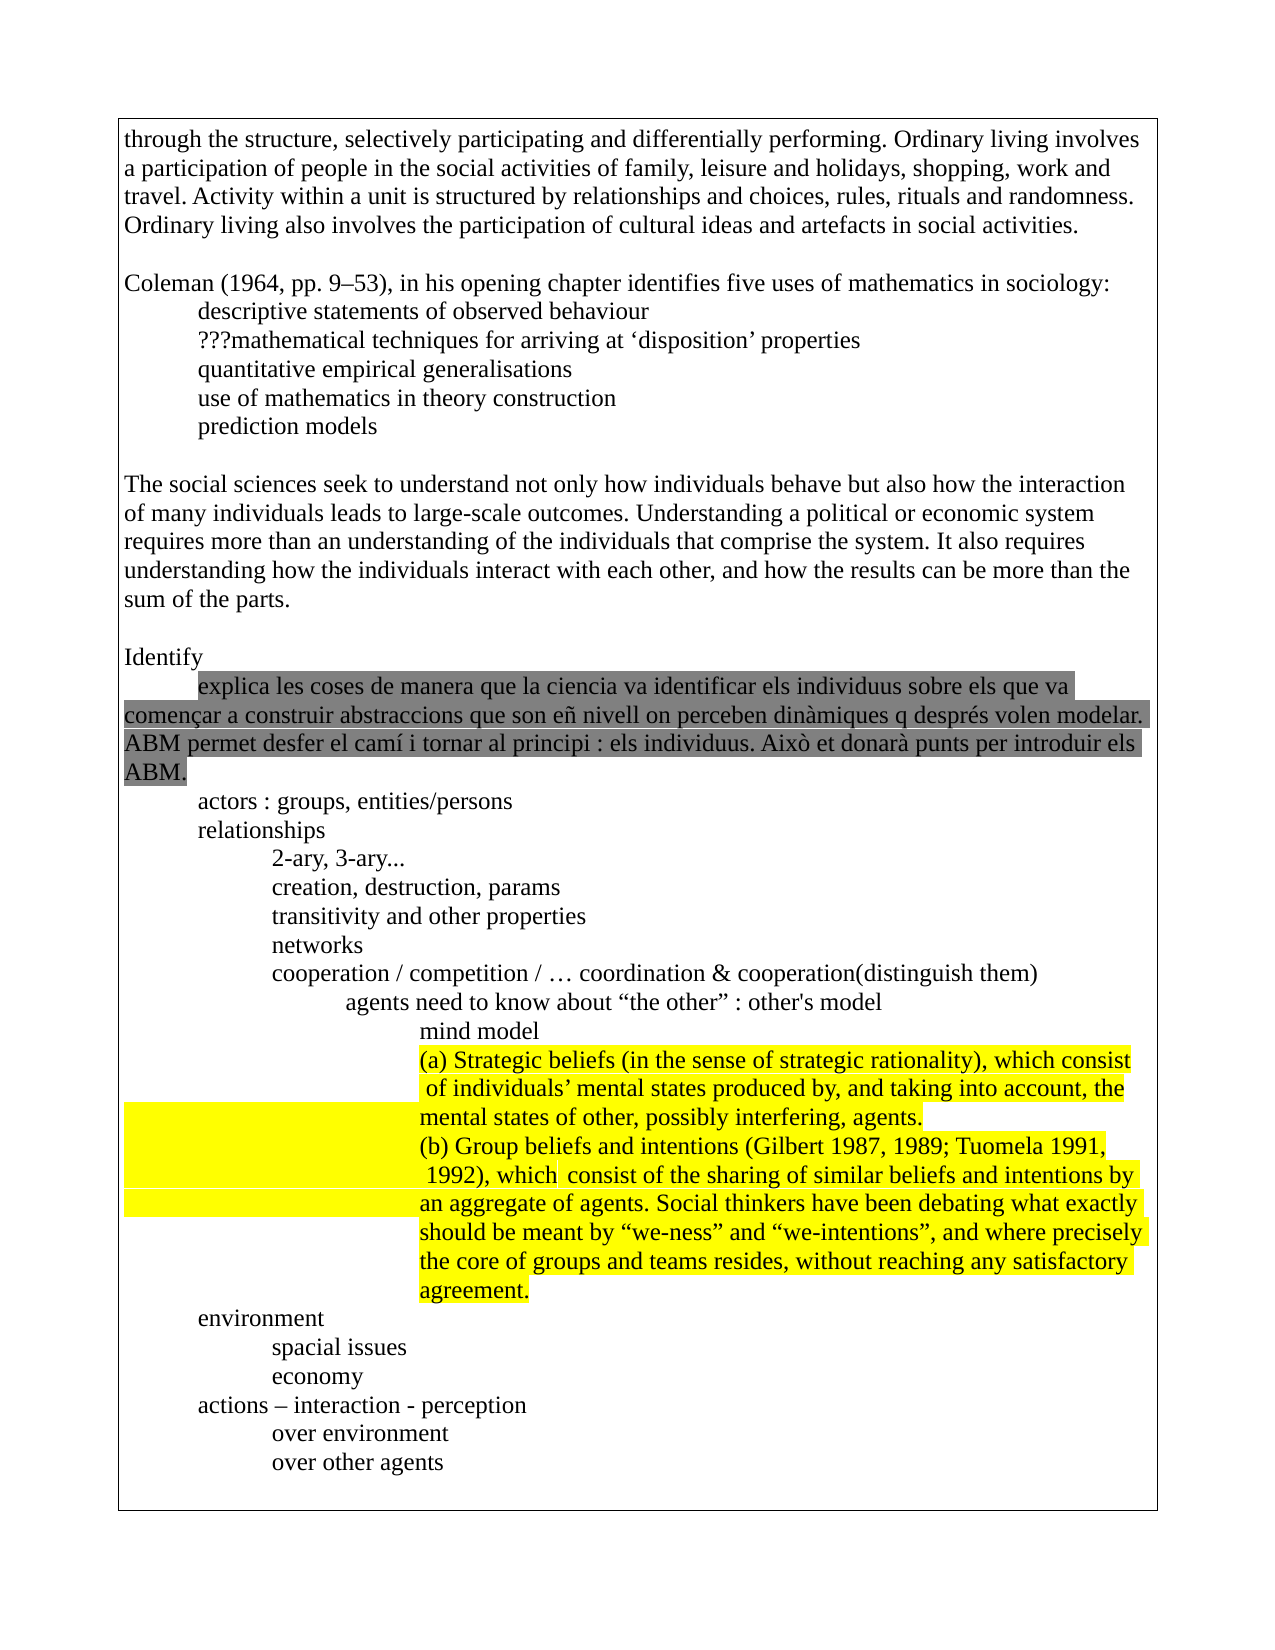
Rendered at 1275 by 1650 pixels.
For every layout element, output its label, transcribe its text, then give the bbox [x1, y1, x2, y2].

table_cell through the structure, selectively participating and differentially performing. Ordinary living involves a participation of people in the social activities of family, leisure and holidays, shopping, work and travel. Activity within a unit is structured by relationships and choices, rules, rituals and randomness. Ordinary living also involves the participation of cultural ideas and artefacts in social activities. Coleman (1964, pp. 9–53), in his opening chapter identifies five uses of mathematics in sociology: descriptive statements of observed behaviour ???mathematical techniques for arriving at ‘disposition’ properties quantitative empirical generalisations use of mathematics in theory construction prediction models The social sciences seek to understand not only how individuals behave but also how the interaction of many individuals leads to large-scale outcomes. Understanding a political or economic system requires more than an understanding of the individuals that comprise the system. It also requires understanding how the individuals interact with each other, and how the results can be more than the sum of the parts. Identify explica les coses de manera que la ciencia va identificar els individuus sobre els que va començar a construir abstraccions que son eñ nivell on perceben dinàmiques q després volen modelar. ABM permet desfer el camí i tornar al principi : els individuus. Això et donarà punts per introduir els ABM. actors : groups, entities/persons relationships 2-ary, 3-ary... creation, destruction, params transitivity and other properties networks cooperation / competition / … coordination & cooperation(distinguish them) agents need to know about “the other” : other's model mind model (a) Strategic beliefs (in the sense of strategic rationality), which consist of individuals’ mental states produced by, and taking into account, the mental states of other, possibly interfering, agents. (b) Group beliefs and intentions (Gilbert 1987, 1989; Tuomela 1991, 1992), which consist of the sharing of similar beliefs and intentions by an aggregate of agents. Social thinkers have been debating what exactly should be meant by “we-ness” and “we-intentions”, and where precisely the core of groups and teams resides, without reaching any satisfactory agreement. environment spacial issues economy actions – interaction - perception over environment over other agents [119, 119, 1157, 1510]
